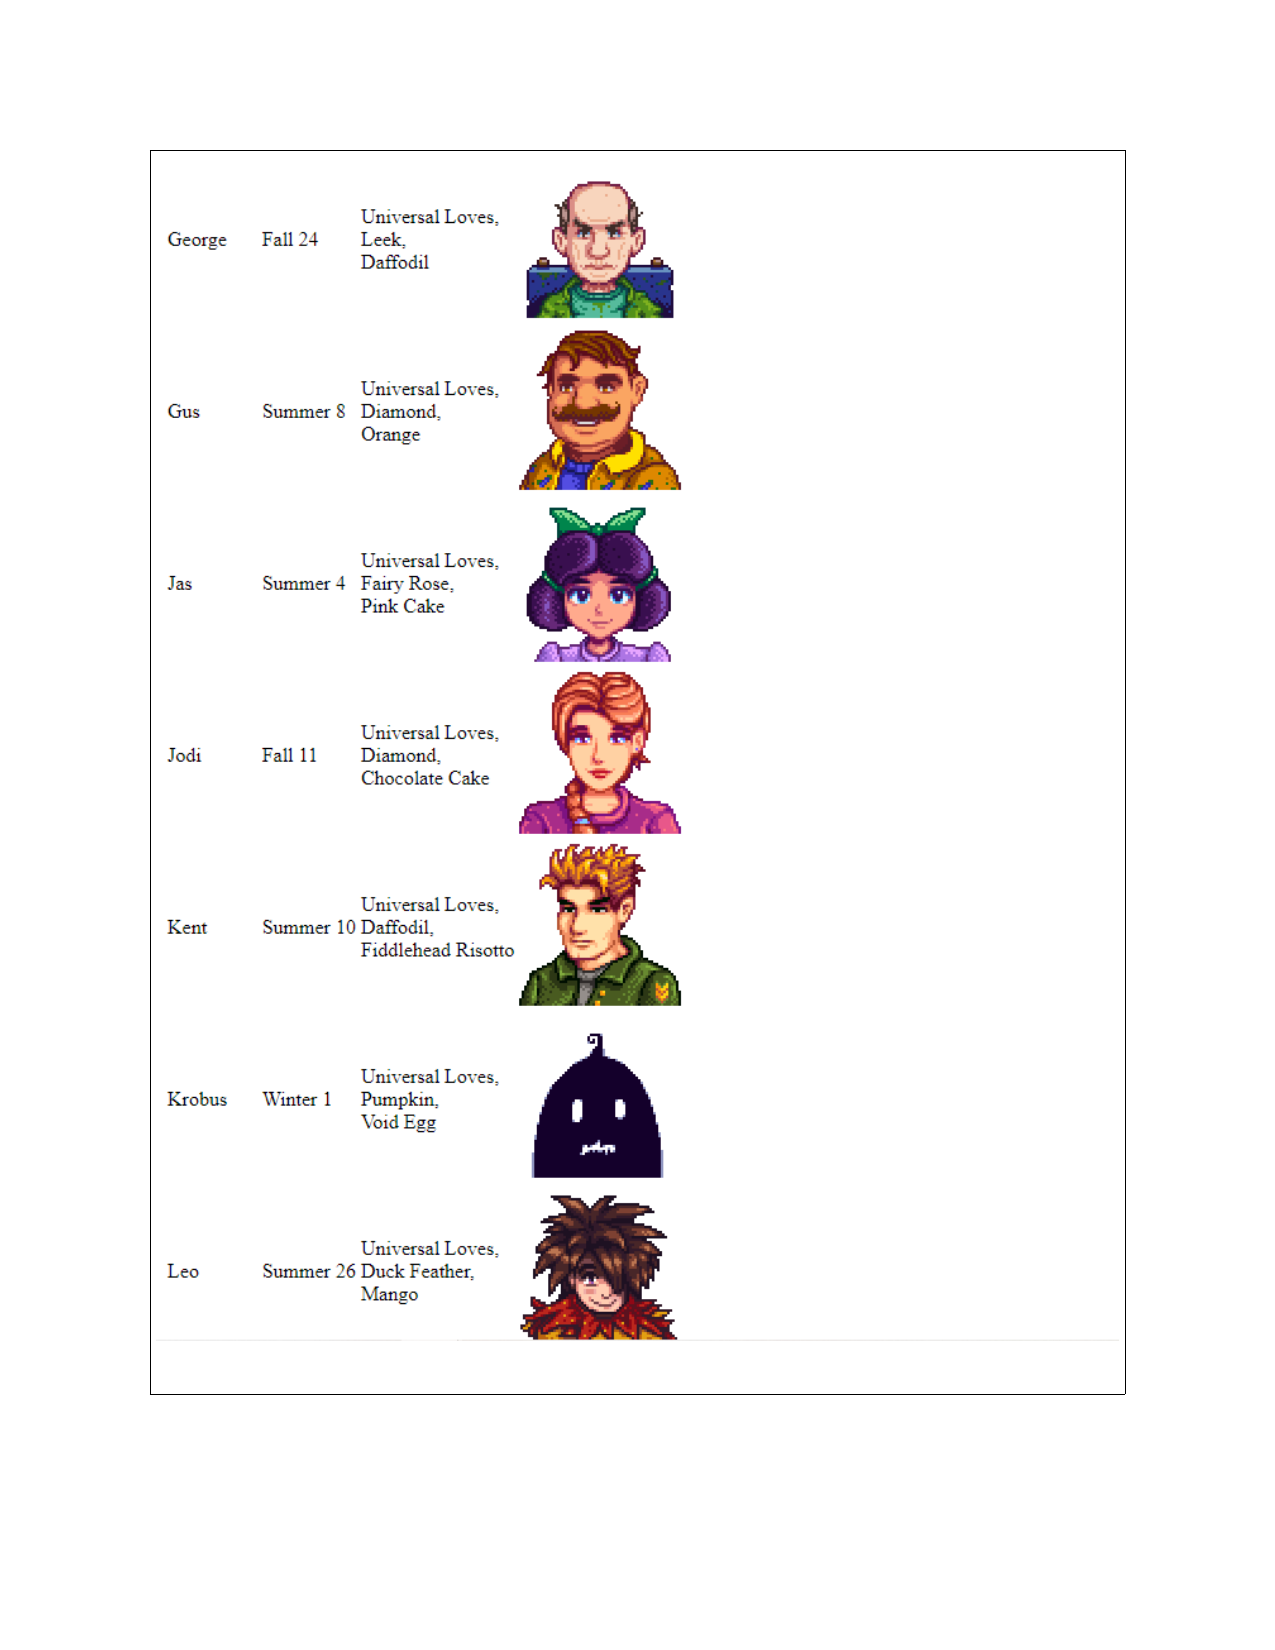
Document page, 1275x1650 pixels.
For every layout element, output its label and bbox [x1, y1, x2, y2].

table_cell [151, 151, 1125, 1394]
picture [155, 155, 1120, 1341]
